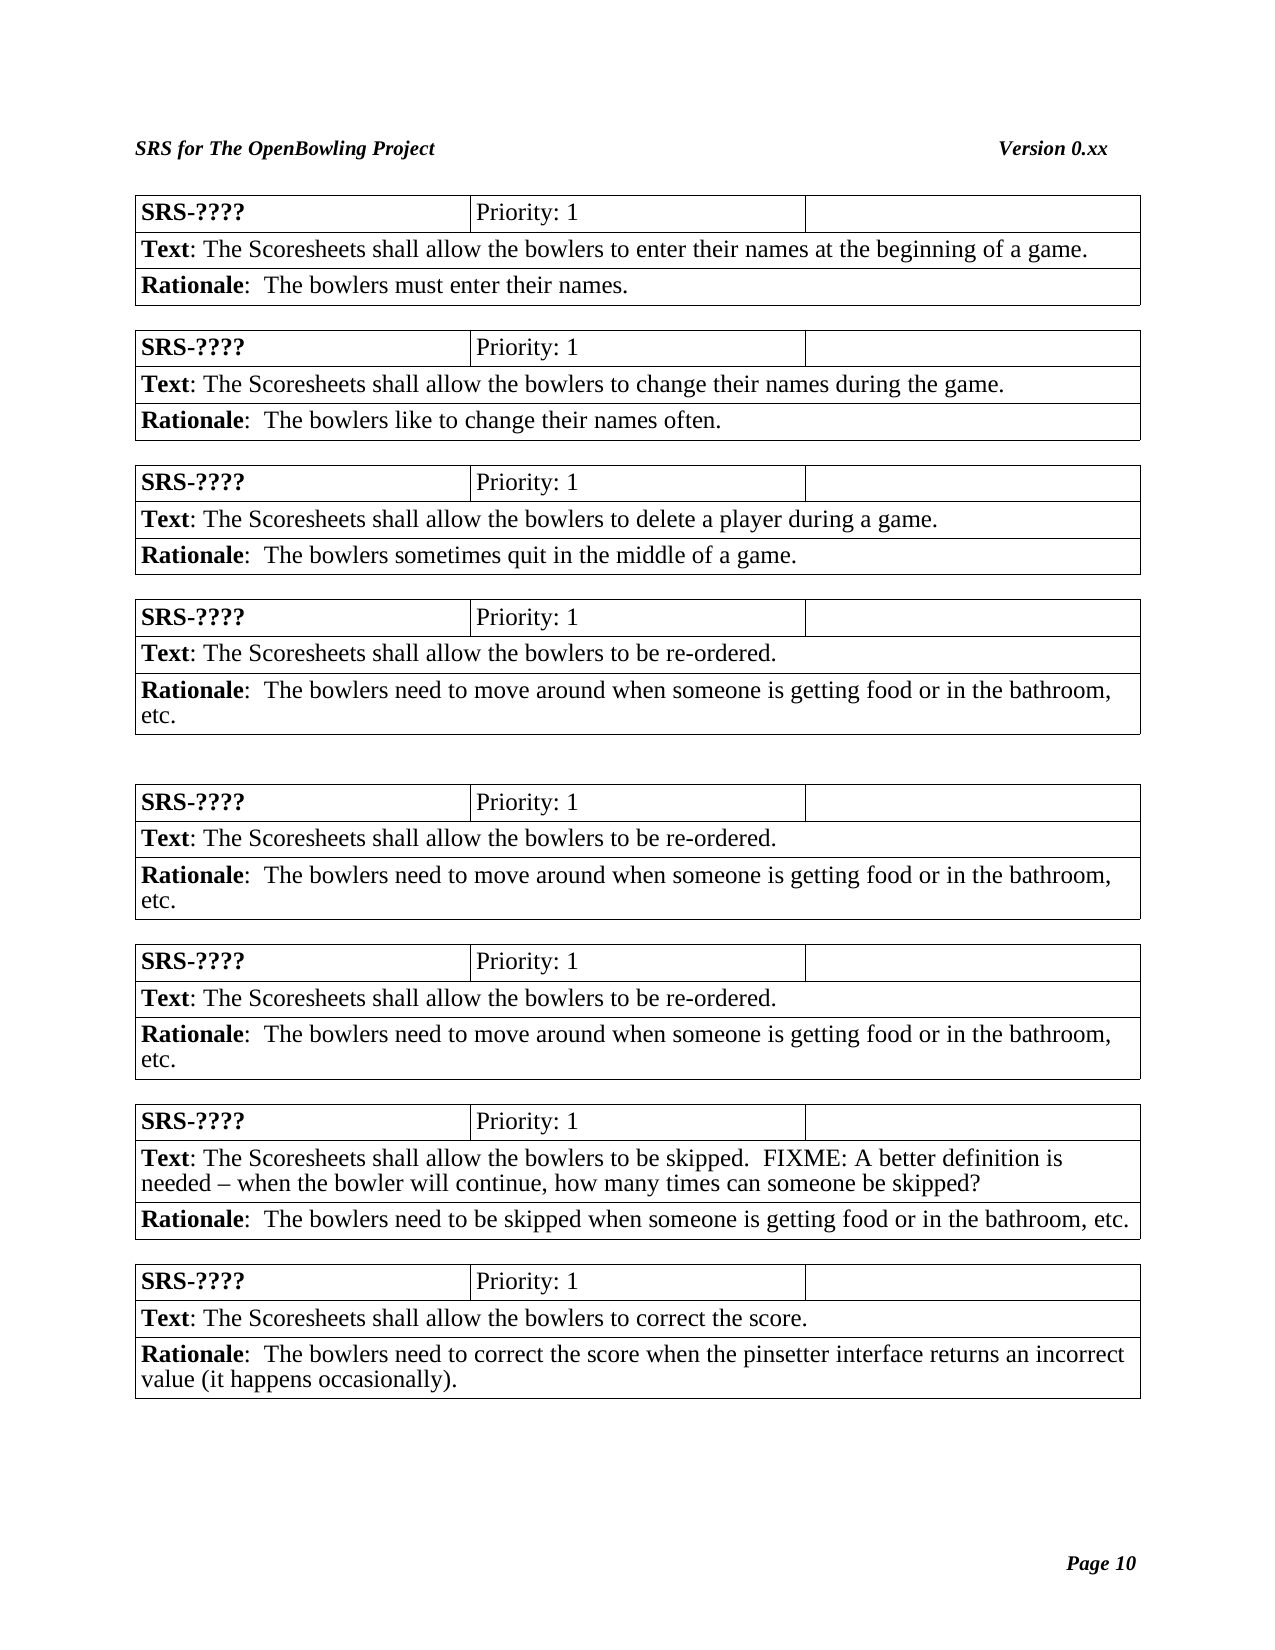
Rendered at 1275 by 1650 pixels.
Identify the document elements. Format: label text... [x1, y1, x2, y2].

table_cell Rationale: The bowlers need to be skipped when someone is getting food or in the bathroom, etc. [136, 1203, 1140, 1238]
table_cell Rationale: The bowlers like to change their names often. [136, 404, 1140, 439]
table_cell Rationale: The bowlers need to correct the score when the pinsetter interface returns an incorrect value (it happens occasionally). [136, 1338, 1140, 1398]
table_header [806, 945, 1140, 981]
table_header SRS-???? [136, 785, 470, 821]
table_header Priority: 1 [471, 945, 805, 981]
table_header [806, 785, 1140, 821]
table_header SRS-???? [136, 466, 470, 501]
table_header Priority: 1 [471, 1265, 805, 1300]
table_cell Rationale: The bowlers need to move around when someone is getting food or in the bathroom, etc. [136, 858, 1140, 919]
table_header [806, 600, 1140, 636]
table_cell Text: The Scoresheets shall allow the bowlers to be re-ordered. [136, 637, 1140, 672]
table_cell Rationale: The bowlers need to move around when someone is getting food or in the bathroom, etc. [136, 1018, 1140, 1079]
table_header Priority: 1 [471, 196, 805, 232]
table_header Priority: 1 [471, 331, 805, 366]
table_cell Text: The Scoresheets shall allow the bowlers to be skipped. FIXME: A better definition is needed – when the bowler will continue, how many times can someone be skipped? [136, 1141, 1140, 1202]
table_header [806, 1265, 1140, 1300]
table_header Priority: 1 [471, 466, 805, 501]
table_cell Text: The Scoresheets shall allow the bowlers to change their names during the game. [136, 367, 1140, 403]
table_header SRS-???? [136, 1265, 470, 1300]
table_header SRS-???? [136, 331, 470, 366]
table_cell Rationale: The bowlers sometimes quit in the middle of a game. [136, 539, 1140, 574]
table_cell Rationale: The bowlers must enter their names. [136, 269, 1140, 305]
table_header Priority: 1 [471, 600, 805, 636]
table_cell Text: The Scoresheets shall allow the bowlers to enter their names at the beginning of a game. [136, 233, 1140, 268]
table_cell Text: The Scoresheets shall allow the bowlers to delete a player during a game. [136, 502, 1140, 538]
table_header [806, 1105, 1140, 1140]
table_header [806, 196, 1140, 232]
table_header SRS-???? [136, 945, 470, 981]
table_header Priority: 1 [471, 785, 805, 821]
table_header [806, 331, 1140, 366]
table_header SRS-???? [136, 1105, 470, 1140]
table_cell Text: The Scoresheets shall allow the bowlers to be re-ordered. [136, 982, 1140, 1017]
table_cell Rationale: The bowlers need to move around when someone is getting food or in the bathroom, etc. [136, 674, 1140, 734]
table_header Priority: 1 [471, 1105, 805, 1140]
table_header SRS-???? [136, 600, 470, 636]
table_cell Text: The Scoresheets shall allow the bowlers to be re-ordered. [136, 822, 1140, 857]
table_header SRS-???? [136, 196, 470, 232]
table_cell Text: The Scoresheets shall allow the bowlers to correct the score. [136, 1301, 1140, 1337]
table_header [806, 466, 1140, 501]
